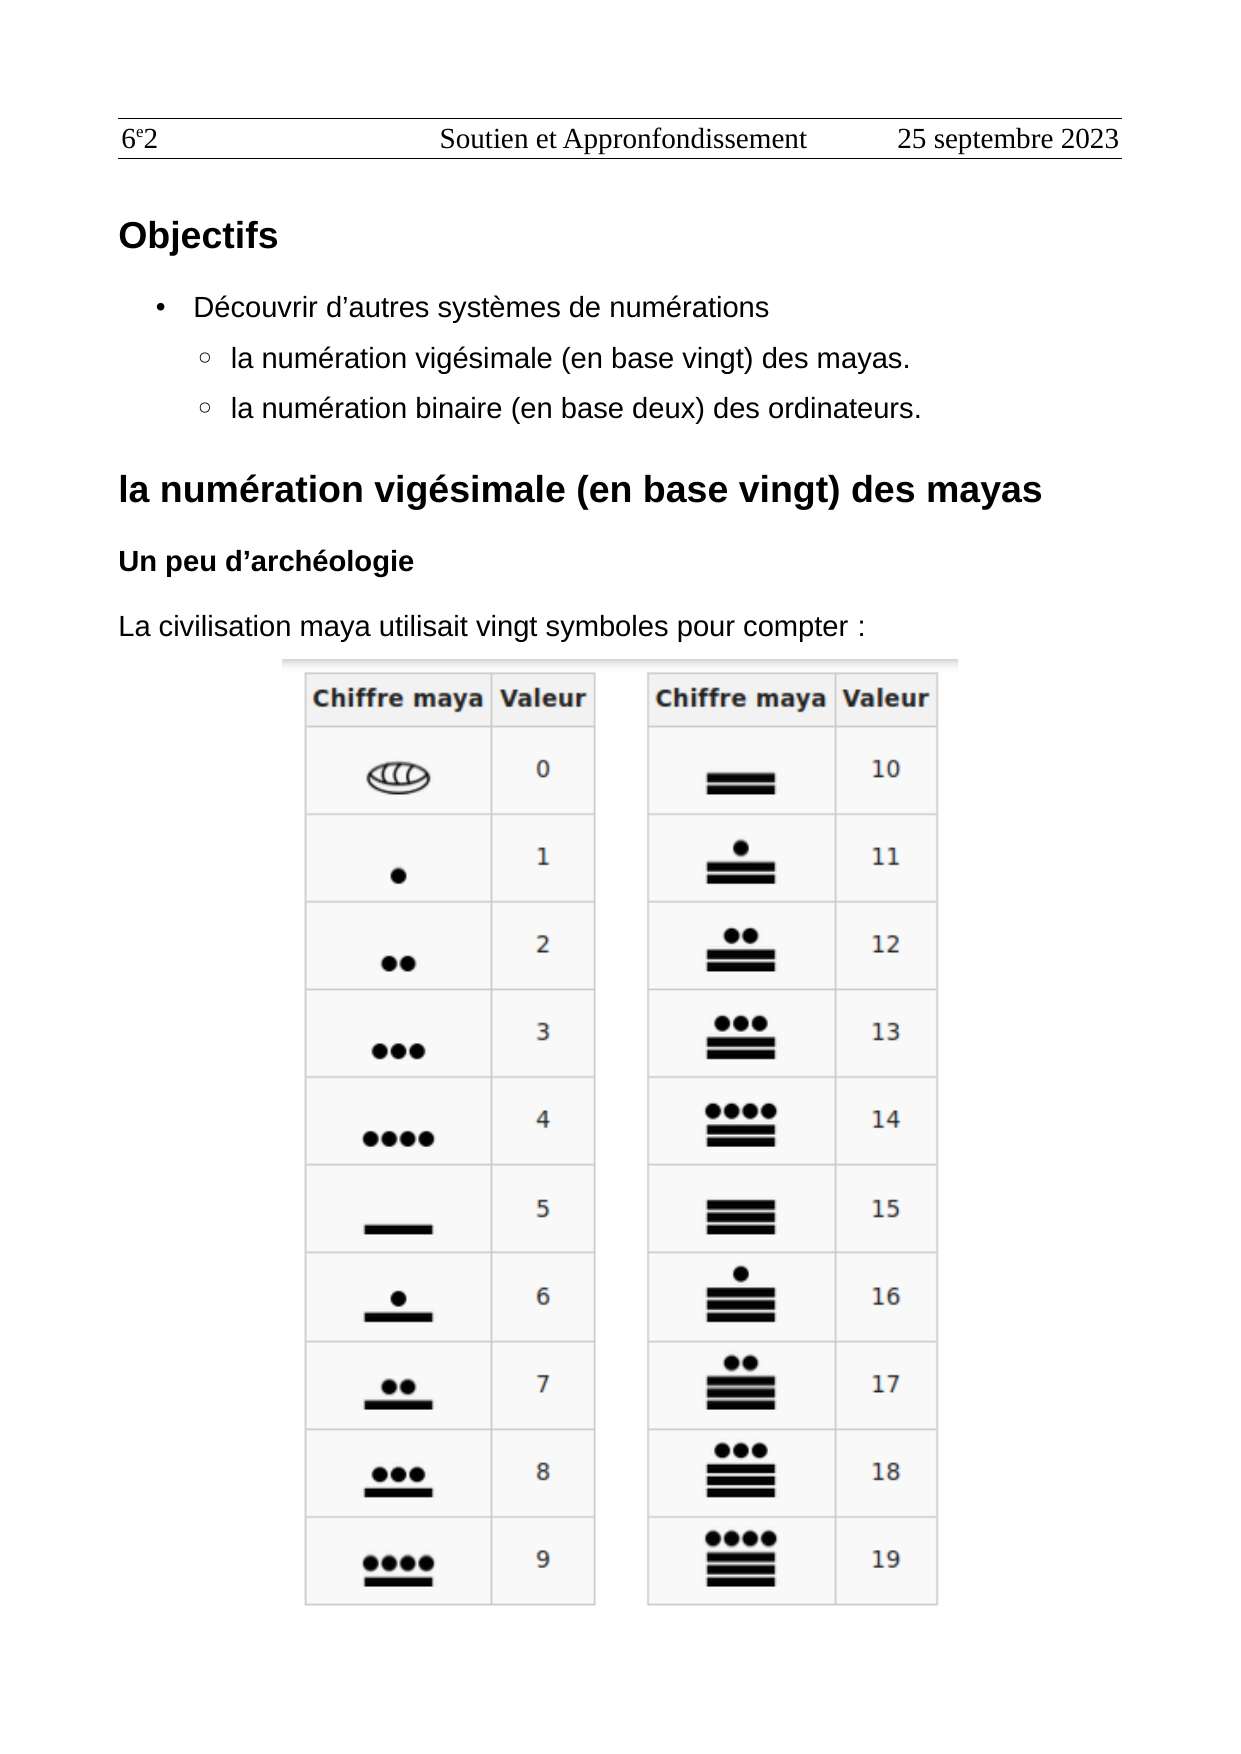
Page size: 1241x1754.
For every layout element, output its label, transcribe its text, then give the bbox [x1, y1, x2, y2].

subtitle la numération vigésimale (en base vingt) des mayas [118, 467, 1122, 510]
list la numération vigésimale (en base vingt) des mayas. [193, 341, 1122, 374]
list la numération binaire (en base deux) des ordinateurs. [193, 391, 1122, 425]
text Un peu d’archéologie [118, 544, 1122, 578]
picture [282, 659, 959, 1623]
list Découvrir d’autres systèmes de numérations [156, 290, 1122, 324]
text La civilisation maya utilisait vingt symboles pour compter : [118, 609, 1122, 643]
subtitle Objectifs [118, 213, 1122, 256]
